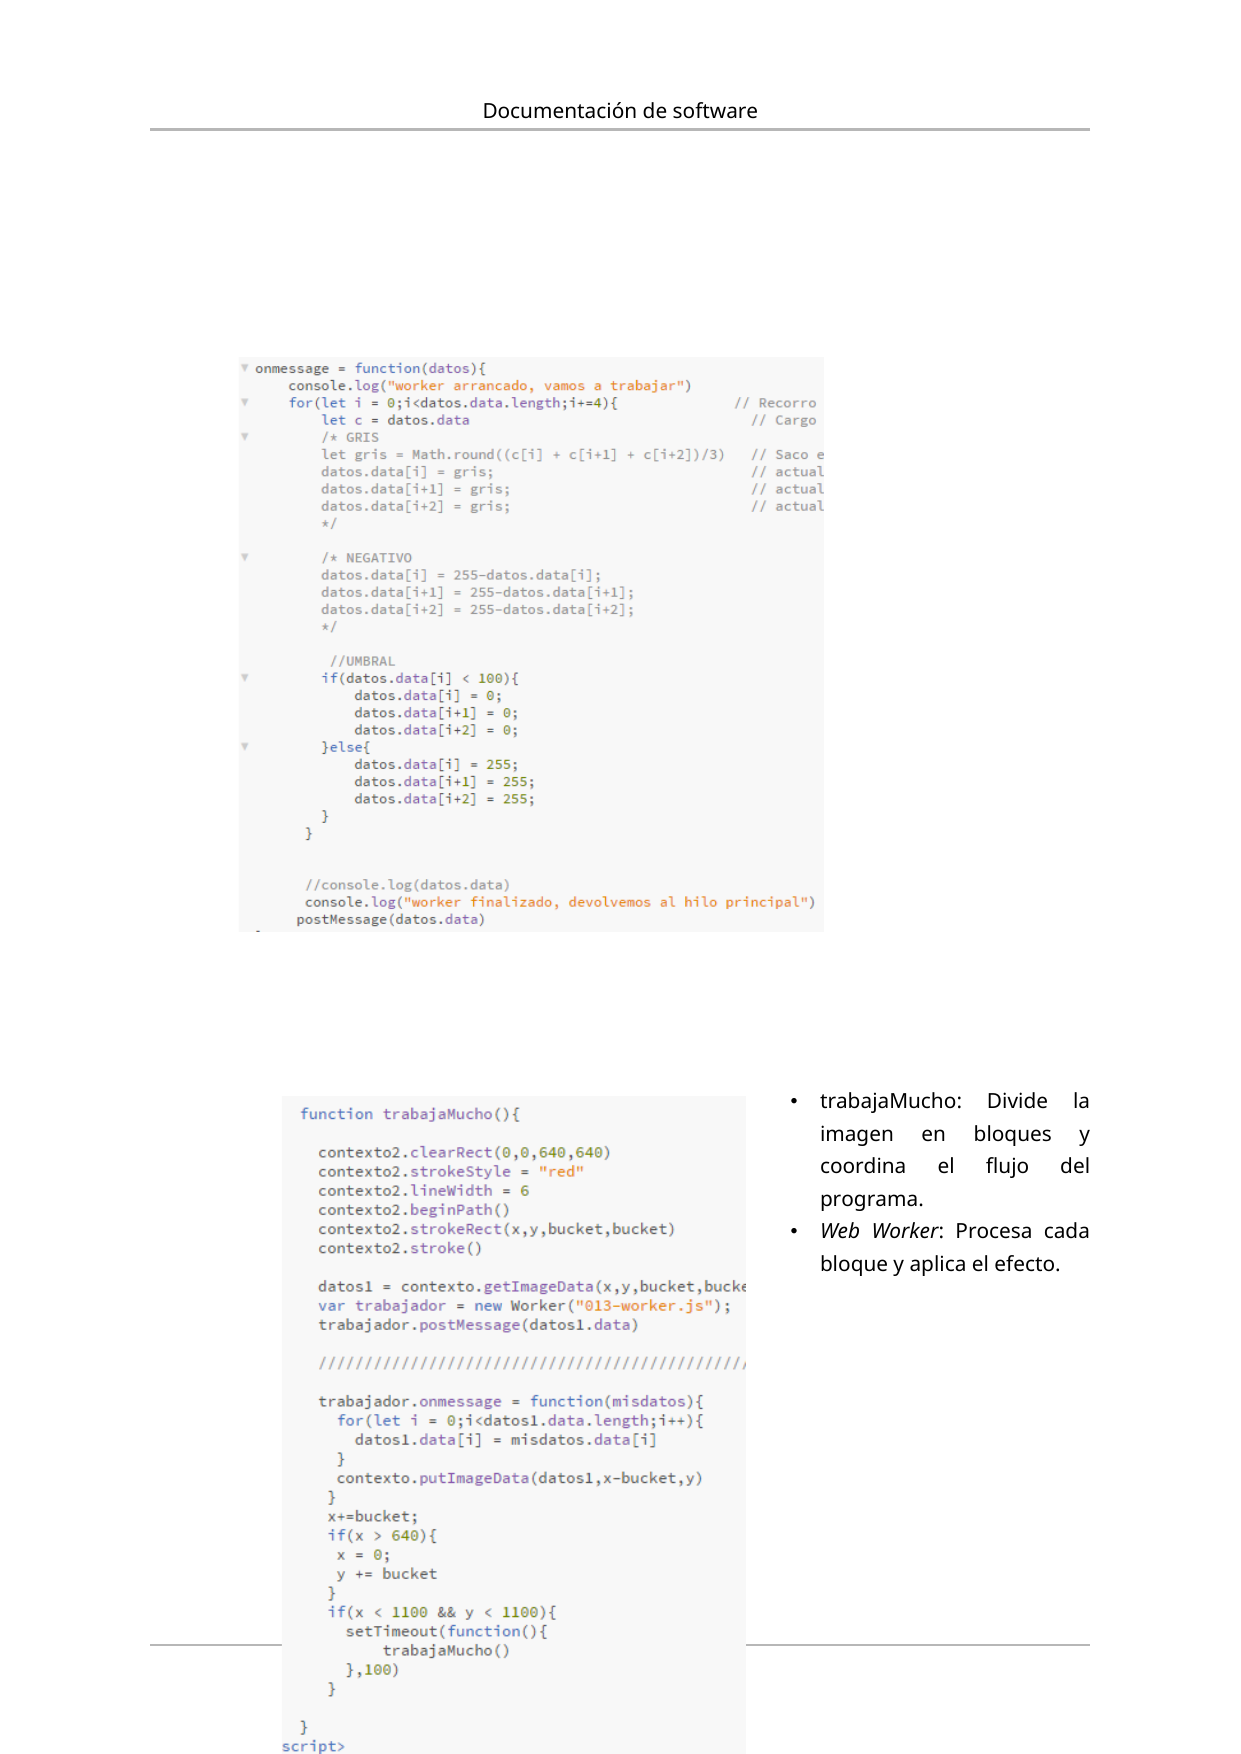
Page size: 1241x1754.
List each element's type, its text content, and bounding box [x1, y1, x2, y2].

picture [238, 357, 824, 932]
list Web Worker: Procesa cada bloque y aplica el efecto. [746, 1216, 1090, 1277]
list [194, 1216, 281, 1277]
picture [281, 1096, 746, 1754]
list trabajaMucho: Divide la imagen en bloques y coordina el flujo del programa. [194, 1086, 1090, 1212]
